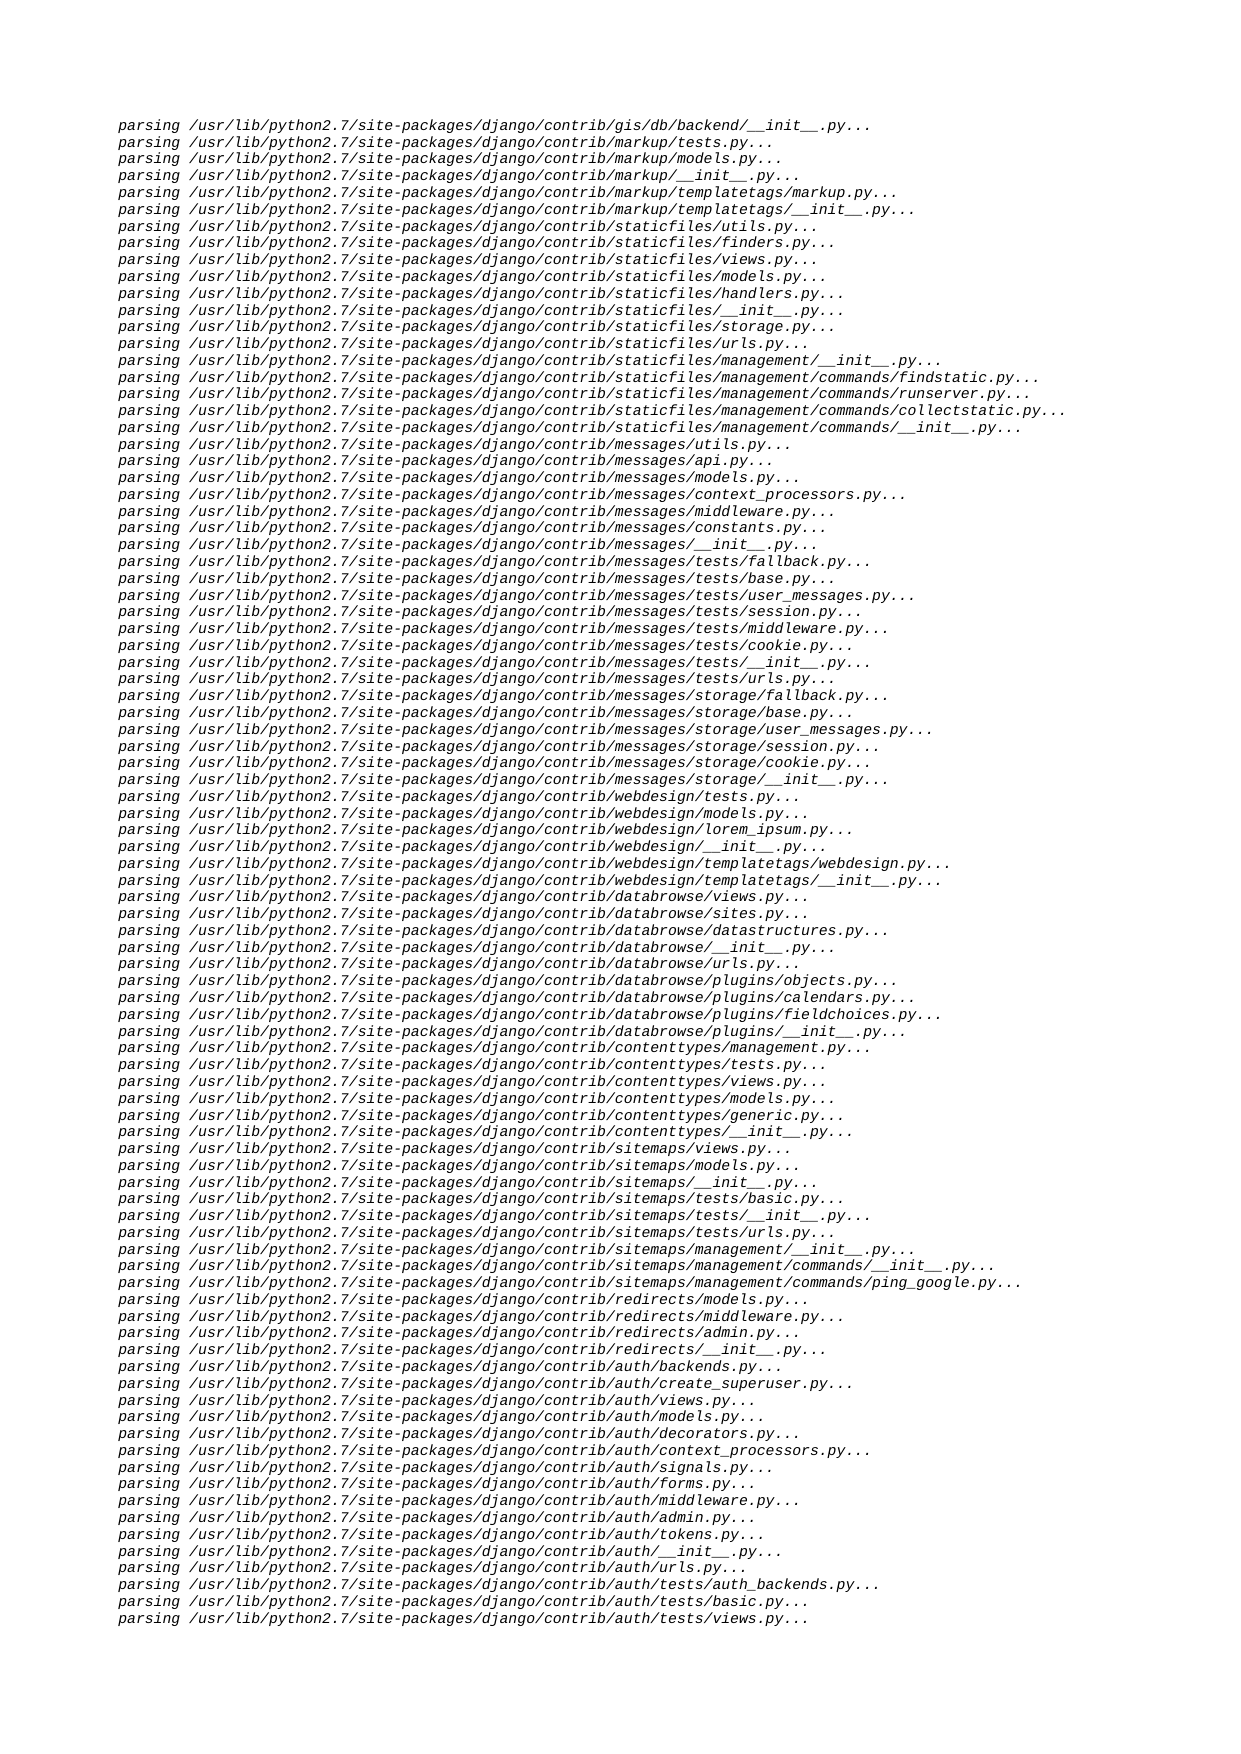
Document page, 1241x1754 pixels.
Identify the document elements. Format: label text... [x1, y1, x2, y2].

text parsing /usr/lib/python2.7/site-packages/django/contrib/messages/tests/middleware.py... [118, 621, 1122, 638]
text parsing /usr/lib/python2.7/site-packages/django/contrib/messages/__init__.py... [118, 537, 1122, 554]
text parsing /usr/lib/python2.7/site-packages/django/contrib/messages/context_processors.py... [118, 487, 1122, 504]
text parsing /usr/lib/python2.7/site-packages/django/contrib/staticfiles/models.py... [118, 269, 1122, 286]
text parsing /usr/lib/python2.7/site-packages/django/contrib/databrowse/sites.py... [118, 906, 1122, 923]
text parsing /usr/lib/python2.7/site-packages/django/contrib/markup/templatetags/__init__.py... [118, 202, 1122, 219]
text parsing /usr/lib/python2.7/site-packages/django/contrib/contenttypes/tests.py... [118, 1057, 1122, 1074]
text parsing /usr/lib/python2.7/site-packages/django/contrib/staticfiles/utils.py... [118, 219, 1122, 236]
text parsing /usr/lib/python2.7/site-packages/django/contrib/auth/__init__.py... [118, 1544, 1122, 1560]
text parsing /usr/lib/python2.7/site-packages/django/contrib/sitemaps/views.py... [118, 1141, 1122, 1158]
text parsing /usr/lib/python2.7/site-packages/django/contrib/staticfiles/management/commands/runserver.py... [118, 386, 1122, 403]
text parsing /usr/lib/python2.7/site-packages/django/contrib/messages/tests/user_messages.py... [118, 588, 1122, 604]
text parsing /usr/lib/python2.7/site-packages/django/contrib/databrowse/__init__.py... [118, 940, 1122, 957]
text parsing /usr/lib/python2.7/site-packages/django/contrib/databrowse/plugins/calendars.py... [118, 990, 1122, 1007]
text parsing /usr/lib/python2.7/site-packages/django/contrib/auth/forms.py... [118, 1477, 1122, 1493]
text parsing /usr/lib/python2.7/site-packages/django/contrib/sitemaps/tests/__init__.py... [118, 1208, 1122, 1225]
text parsing /usr/lib/python2.7/site-packages/django/contrib/messages/tests/fallback.py... [118, 554, 1122, 571]
text parsing /usr/lib/python2.7/site-packages/django/contrib/staticfiles/__init__.py... [118, 303, 1122, 319]
text parsing /usr/lib/python2.7/site-packages/django/contrib/contenttypes/views.py... [118, 1074, 1122, 1091]
text parsing /usr/lib/python2.7/site-packages/django/contrib/auth/backends.py... [118, 1359, 1122, 1376]
text parsing /usr/lib/python2.7/site-packages/django/contrib/auth/urls.py... [118, 1560, 1122, 1577]
text parsing /usr/lib/python2.7/site-packages/django/contrib/auth/tests/views.py... [118, 1611, 1122, 1627]
text parsing /usr/lib/python2.7/site-packages/django/contrib/auth/signals.py... [118, 1460, 1122, 1477]
text parsing /usr/lib/python2.7/site-packages/django/contrib/sitemaps/management/commands/__init__.py... [118, 1258, 1122, 1275]
text parsing /usr/lib/python2.7/site-packages/django/contrib/auth/views.py... [118, 1393, 1122, 1409]
text parsing /usr/lib/python2.7/site-packages/django/contrib/sitemaps/management/commands/ping_google.py... [118, 1275, 1122, 1292]
text parsing /usr/lib/python2.7/site-packages/django/contrib/auth/decorators.py... [118, 1426, 1122, 1443]
text parsing /usr/lib/python2.7/site-packages/django/contrib/messages/middleware.py... [118, 504, 1122, 521]
text parsing /usr/lib/python2.7/site-packages/django/contrib/databrowse/views.py... [118, 889, 1122, 906]
text parsing /usr/lib/python2.7/site-packages/django/contrib/auth/create_superuser.py... [118, 1376, 1122, 1393]
text parsing /usr/lib/python2.7/site-packages/django/contrib/staticfiles/storage.py... [118, 319, 1122, 336]
text parsing /usr/lib/python2.7/site-packages/django/contrib/messages/tests/__init__.py... [118, 655, 1122, 672]
text parsing /usr/lib/python2.7/site-packages/django/contrib/webdesign/tests.py... [118, 789, 1122, 806]
text parsing /usr/lib/python2.7/site-packages/django/contrib/messages/tests/session.py... [118, 604, 1122, 621]
text parsing /usr/lib/python2.7/site-packages/django/contrib/databrowse/datastructures.py... [118, 923, 1122, 940]
text parsing /usr/lib/python2.7/site-packages/django/contrib/sitemaps/management/__init__.py... [118, 1242, 1122, 1258]
text parsing /usr/lib/python2.7/site-packages/django/contrib/sitemaps/tests/basic.py... [118, 1191, 1122, 1208]
text parsing /usr/lib/python2.7/site-packages/django/contrib/auth/tokens.py... [118, 1527, 1122, 1544]
text parsing /usr/lib/python2.7/site-packages/django/contrib/markup/templatetags/markup.py... [118, 185, 1122, 202]
text parsing /usr/lib/python2.7/site-packages/django/contrib/sitemaps/models.py... [118, 1158, 1122, 1175]
text parsing /usr/lib/python2.7/site-packages/django/contrib/auth/tests/auth_backends.py... [118, 1577, 1122, 1594]
text parsing /usr/lib/python2.7/site-packages/django/contrib/gis/db/backend/__init__.py... [118, 118, 1122, 135]
text parsing /usr/lib/python2.7/site-packages/django/contrib/sitemaps/tests/urls.py... [118, 1225, 1122, 1242]
text parsing /usr/lib/python2.7/site-packages/django/contrib/databrowse/plugins/__init__.py... [118, 1024, 1122, 1041]
text parsing /usr/lib/python2.7/site-packages/django/contrib/webdesign/templatetags/__init__.py... [118, 873, 1122, 889]
text parsing /usr/lib/python2.7/site-packages/django/contrib/databrowse/plugins/objects.py... [118, 973, 1122, 990]
text parsing /usr/lib/python2.7/site-packages/django/contrib/contenttypes/__init__.py... [118, 1124, 1122, 1141]
text parsing /usr/lib/python2.7/site-packages/django/contrib/auth/models.py... [118, 1409, 1122, 1426]
text parsing /usr/lib/python2.7/site-packages/django/contrib/staticfiles/management/commands/__init__.py... [118, 420, 1122, 437]
text parsing /usr/lib/python2.7/site-packages/django/contrib/messages/storage/base.py... [118, 705, 1122, 722]
text parsing /usr/lib/python2.7/site-packages/django/contrib/messages/api.py... [118, 453, 1122, 470]
text parsing /usr/lib/python2.7/site-packages/django/contrib/staticfiles/urls.py... [118, 336, 1122, 353]
text parsing /usr/lib/python2.7/site-packages/django/contrib/redirects/__init__.py... [118, 1342, 1122, 1359]
text parsing /usr/lib/python2.7/site-packages/django/contrib/redirects/admin.py... [118, 1326, 1122, 1342]
text parsing /usr/lib/python2.7/site-packages/django/contrib/staticfiles/management/commands/findstatic.py... [118, 370, 1122, 386]
text parsing /usr/lib/python2.7/site-packages/django/contrib/messages/models.py... [118, 470, 1122, 487]
text parsing /usr/lib/python2.7/site-packages/django/contrib/webdesign/models.py... [118, 806, 1122, 822]
text parsing /usr/lib/python2.7/site-packages/django/contrib/messages/tests/cookie.py... [118, 638, 1122, 655]
text parsing /usr/lib/python2.7/site-packages/django/contrib/redirects/middleware.py... [118, 1309, 1122, 1326]
text parsing /usr/lib/python2.7/site-packages/django/contrib/markup/tests.py... [118, 135, 1122, 152]
text parsing /usr/lib/python2.7/site-packages/django/contrib/messages/storage/session.py... [118, 739, 1122, 755]
text parsing /usr/lib/python2.7/site-packages/django/contrib/redirects/models.py... [118, 1292, 1122, 1309]
text parsing /usr/lib/python2.7/site-packages/django/contrib/messages/utils.py... [118, 437, 1122, 453]
text parsing /usr/lib/python2.7/site-packages/django/contrib/auth/admin.py... [118, 1510, 1122, 1527]
text parsing /usr/lib/python2.7/site-packages/django/contrib/contenttypes/management.py... [118, 1041, 1122, 1057]
text parsing /usr/lib/python2.7/site-packages/django/contrib/auth/tests/basic.py... [118, 1594, 1122, 1611]
text parsing /usr/lib/python2.7/site-packages/django/contrib/messages/tests/urls.py... [118, 672, 1122, 688]
text parsing /usr/lib/python2.7/site-packages/django/contrib/sitemaps/__init__.py... [118, 1175, 1122, 1191]
text parsing /usr/lib/python2.7/site-packages/django/contrib/messages/storage/__init__.py... [118, 772, 1122, 789]
text parsing /usr/lib/python2.7/site-packages/django/contrib/webdesign/templatetags/webdesign.py... [118, 856, 1122, 873]
text parsing /usr/lib/python2.7/site-packages/django/contrib/staticfiles/management/commands/collectstatic.py... [118, 403, 1122, 420]
text parsing /usr/lib/python2.7/site-packages/django/contrib/contenttypes/models.py... [118, 1091, 1122, 1108]
text parsing /usr/lib/python2.7/site-packages/django/contrib/staticfiles/views.py... [118, 252, 1122, 269]
text parsing /usr/lib/python2.7/site-packages/django/contrib/messages/tests/base.py... [118, 571, 1122, 588]
text parsing /usr/lib/python2.7/site-packages/django/contrib/auth/context_processors.py... [118, 1443, 1122, 1460]
text parsing /usr/lib/python2.7/site-packages/django/contrib/webdesign/lorem_ipsum.py... [118, 822, 1122, 839]
text parsing /usr/lib/python2.7/site-packages/django/contrib/messages/constants.py... [118, 521, 1122, 537]
text parsing /usr/lib/python2.7/site-packages/django/contrib/databrowse/urls.py... [118, 957, 1122, 973]
text parsing /usr/lib/python2.7/site-packages/django/contrib/markup/models.py... [118, 152, 1122, 168]
text parsing /usr/lib/python2.7/site-packages/django/contrib/messages/storage/cookie.py... [118, 755, 1122, 772]
text parsing /usr/lib/python2.7/site-packages/django/contrib/staticfiles/management/__init__.py... [118, 353, 1122, 370]
text parsing /usr/lib/python2.7/site-packages/django/contrib/staticfiles/handlers.py... [118, 286, 1122, 303]
text parsing /usr/lib/python2.7/site-packages/django/contrib/staticfiles/finders.py... [118, 236, 1122, 252]
text parsing /usr/lib/python2.7/site-packages/django/contrib/auth/middleware.py... [118, 1493, 1122, 1510]
text parsing /usr/lib/python2.7/site-packages/django/contrib/markup/__init__.py... [118, 168, 1122, 185]
text parsing /usr/lib/python2.7/site-packages/django/contrib/webdesign/__init__.py... [118, 839, 1122, 856]
text parsing /usr/lib/python2.7/site-packages/django/contrib/messages/storage/fallback.py... [118, 688, 1122, 705]
text parsing /usr/lib/python2.7/site-packages/django/contrib/messages/storage/user_messages.py... [118, 722, 1122, 739]
text parsing /usr/lib/python2.7/site-packages/django/contrib/contenttypes/generic.py... [118, 1108, 1122, 1124]
text parsing /usr/lib/python2.7/site-packages/django/contrib/databrowse/plugins/fieldchoices.py... [118, 1007, 1122, 1024]
